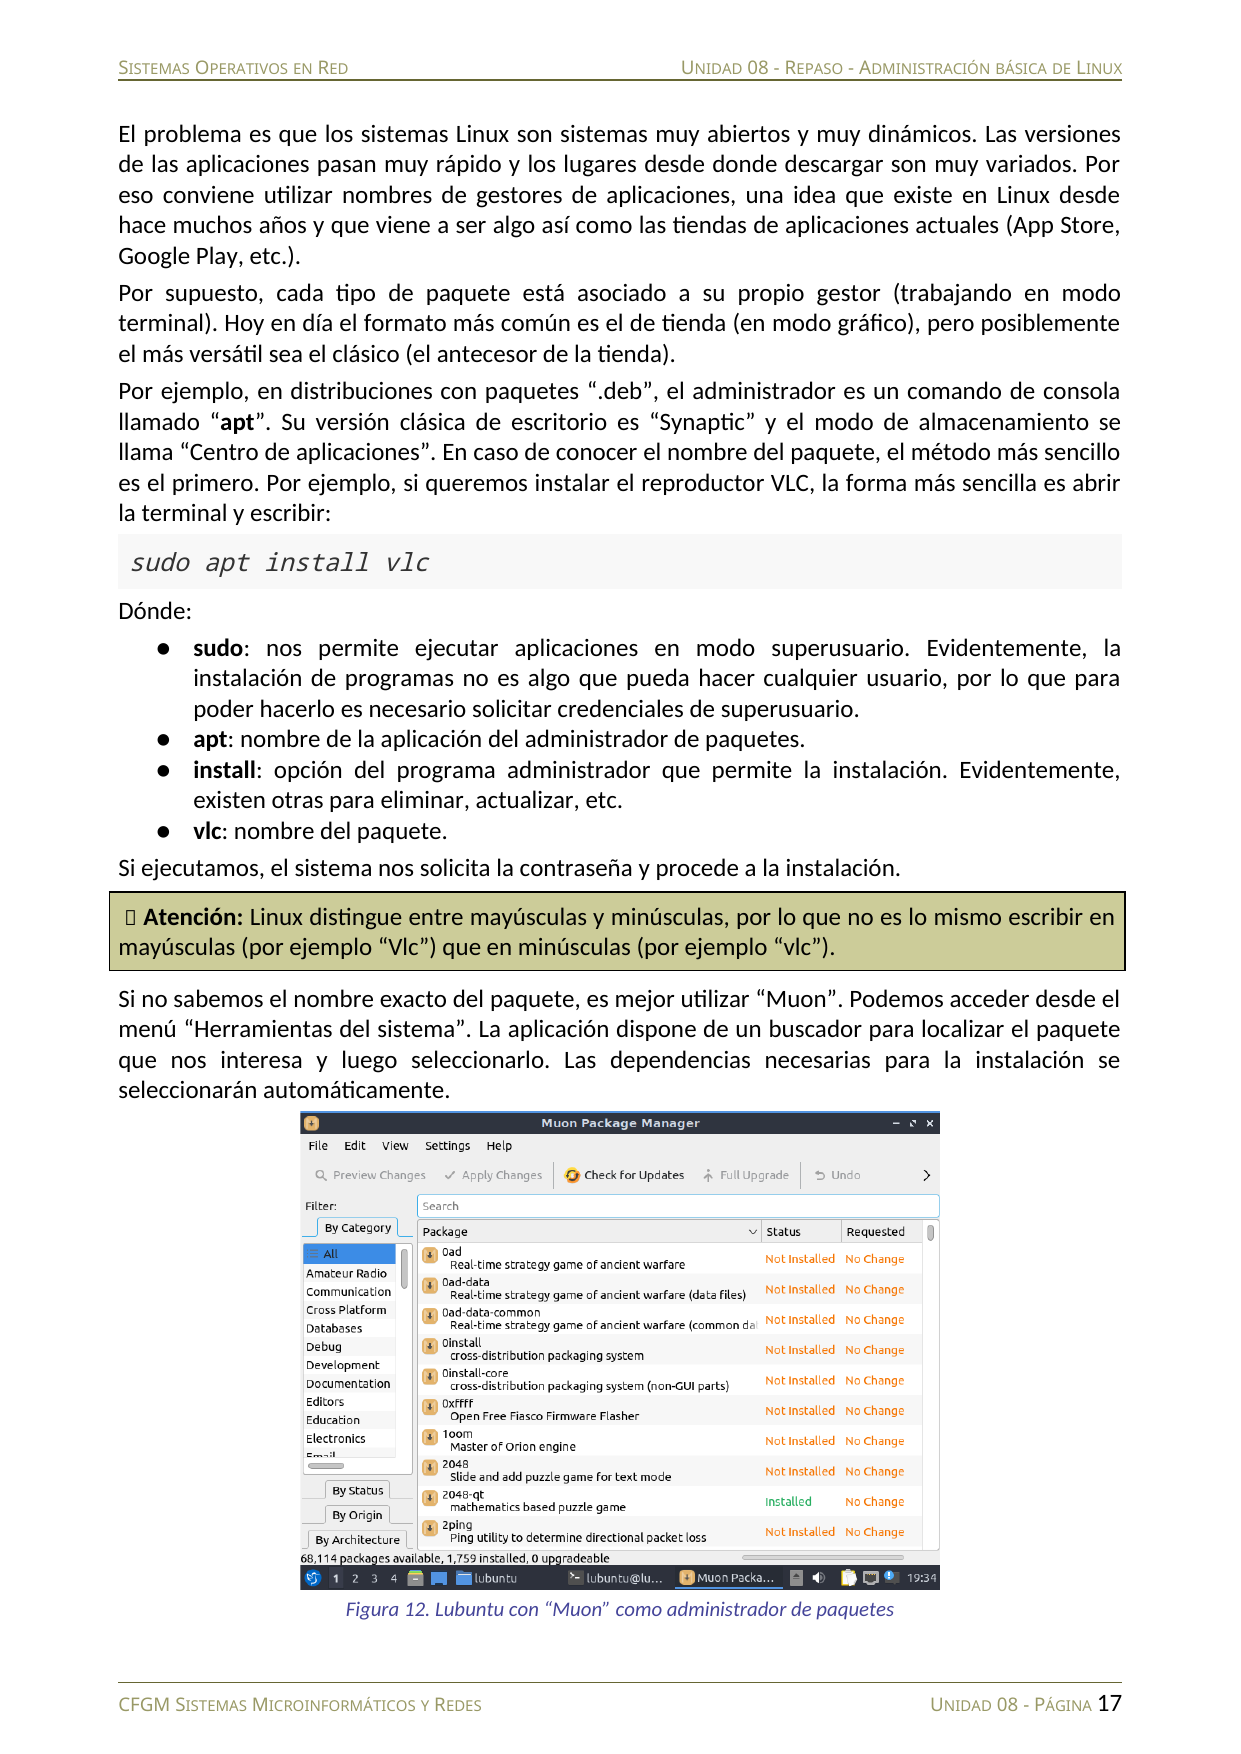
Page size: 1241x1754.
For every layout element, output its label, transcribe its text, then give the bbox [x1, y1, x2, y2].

list install: opción del programa administrador que permite la instalación. Evidentemente, existen otras para eliminar, actualizar, etc. [156, 754, 1122, 815]
text El problema es que los sistemas Linux son sistemas muy abiertos y muy dinámicos. Las versiones de las aplicaciones pasan muy rápido y los lugares desde donde descargar son muy variados. Por eso conviene utilizar nombres de gestores de aplicaciones, una idea que existe en Linux desde hace muchos años y que viene a ser algo así como las tiendas de aplicaciones actuales (App Store, Google Play, etc.). [118, 118, 1122, 271]
text Figura 12. Lubuntu con “Muon” como administrador de paquetes [118, 1596, 1122, 1621]
table_header sudo apt install vlc [118, 534, 1122, 589]
list apt: nombre de la aplicación del administrador de paquetes. [156, 723, 1122, 754]
text ❕ Atención: Linux distingue entre mayúsculas y minúsculas, por lo que no es lo mismo escribir en mayúsculas (por ejemplo “Vlc”) que en minúsculas (por ejemplo “vlc”). [110, 893, 1124, 970]
text Si ejecutamos, el sistema nos solicita la contraseña y procede a la instalación. [118, 852, 1122, 883]
list vlc: nombre del paquete. [156, 815, 1122, 846]
text Por ejemplo, en distribuciones con paquetes “.deb”, el administrador es un comando de consola llamado “apt”. Su versión clásica de escritorio es “Synaptic” y el modo de almacenamiento se llama “Centro de aplicaciones”. En caso de conocer el nombre del paquete, el método más sencillo es el primero. Por ejemplo, si queremos instalar el reproductor VLC, la forma más sencilla es abrir la terminal y escribir: [118, 375, 1122, 528]
picture [300, 1111, 940, 1590]
list sudo: nos permite ejecutar aplicaciones en modo superusuario. Evidentemente, la instalación de programas no es algo que pueda hacer cualquier usuario, por lo que para poder hacerlo es necesario solicitar credenciales de superusuario. [156, 632, 1122, 723]
text Dónde: [118, 595, 1122, 626]
text Si no sabemos el nombre exacto del paquete, es mejor utilizar “Muon”. Podemos acceder desde el menú “Herramientas del sistema”. La aplicación dispone de un buscador para localizar el paquete que nos interesa y luego seleccionarlo. Las dependencias necesarias para la instalación se seleccionarán automáticamente. [118, 983, 1122, 1105]
text Por supuesto, cada tipo de paquete está asociado a su propio gestor (trabajando en modo terminal). Hoy en día el formato más común es el de tienda (en modo gráfico), pero posiblemente el más versátil sea el clásico (el antecesor de la tienda). [118, 277, 1122, 369]
